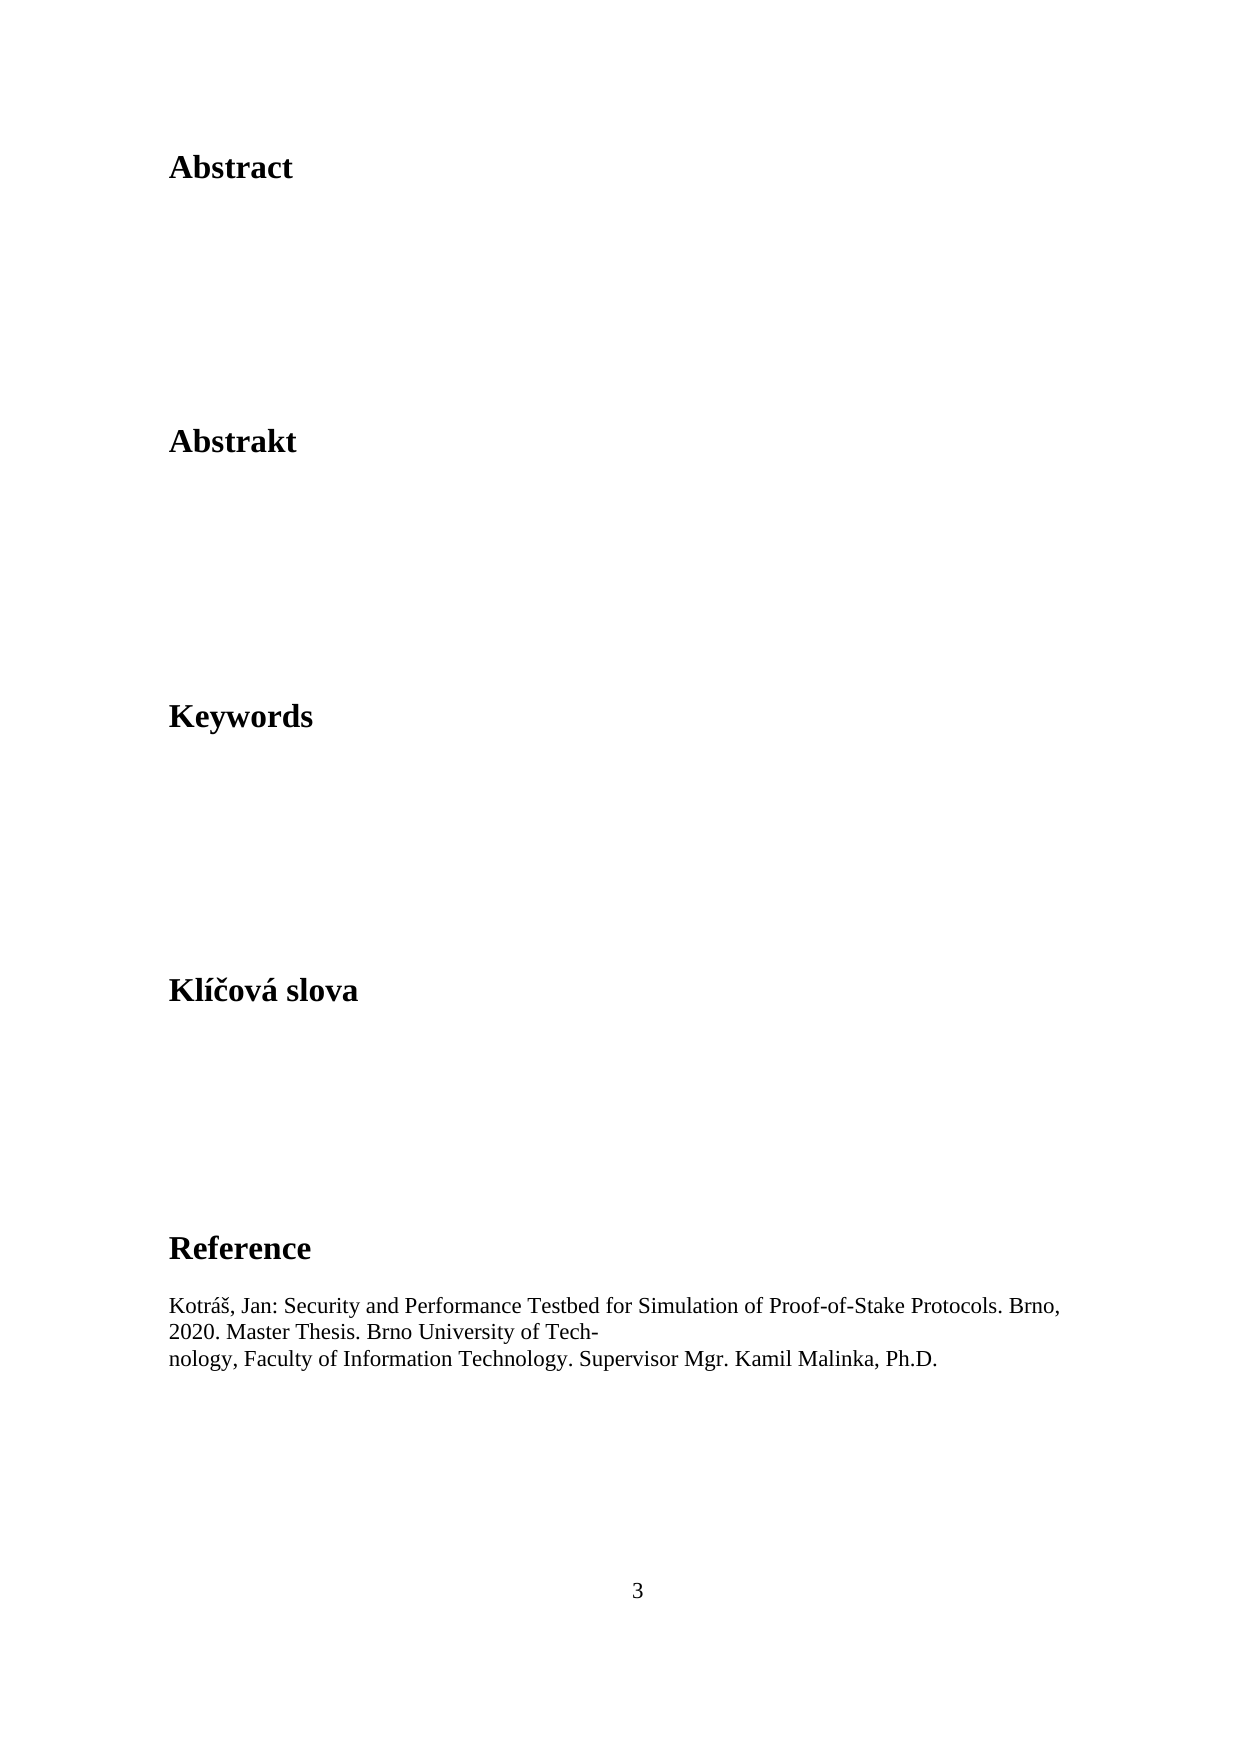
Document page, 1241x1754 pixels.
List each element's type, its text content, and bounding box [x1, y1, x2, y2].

text nology, Faculty of Information Technology. Supervisor Mgr. Kamil Malinka, Ph.D. [169, 1344, 1106, 1371]
text Abstrakt [169, 422, 1106, 460]
text Reference [169, 1228, 1106, 1267]
text Keywords [169, 696, 1106, 734]
text Kotráš, Jan: Security and Performance Testbed for Simulation of Proof-of-Stake Protocols. Brno, 2020. Master Thesis. Brno University of Tech- [169, 1292, 1106, 1344]
text Klíčová slova [169, 970, 1106, 1008]
text Abstract [169, 148, 1106, 186]
